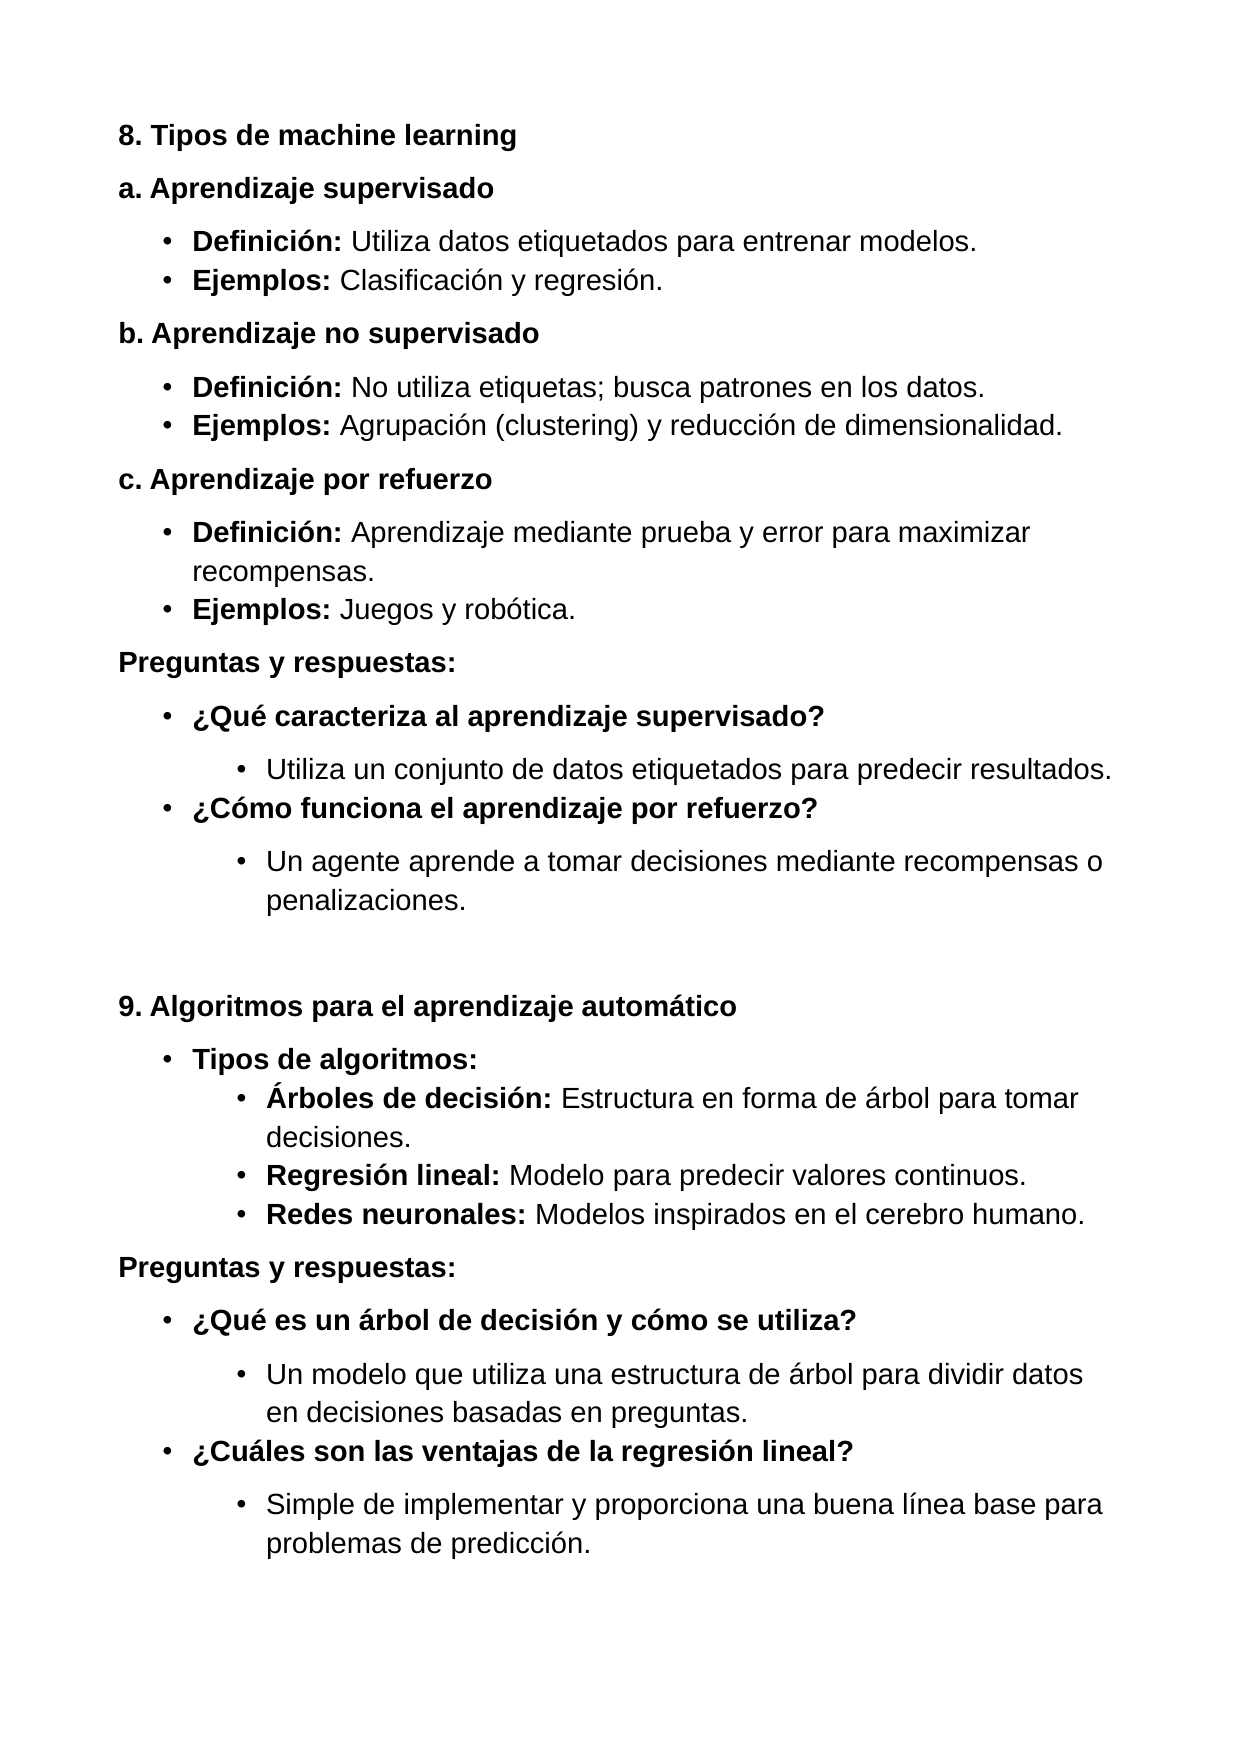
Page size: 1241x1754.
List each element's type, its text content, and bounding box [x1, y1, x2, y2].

list Ejemplos: Agrupación (clustering) y reducción de dimensionalidad. [162, 408, 1122, 442]
list Árboles de decisión: Estructura en forma de árbol para tomar decisiones. [236, 1081, 1122, 1153]
list Ejemplos: Juegos y robótica. [162, 592, 1122, 626]
list Utiliza un conjunto de datos etiquetados para predecir resultados. [236, 752, 1122, 786]
list Simple de implementar y proporciona una buena línea base para problemas de predicción. [236, 1487, 1122, 1559]
subtitle c. Aprendizaje por refuerzo [118, 462, 1122, 495]
list Ejemplos: Clasificación y regresión. [162, 263, 1122, 297]
list Un modelo que utiliza una estructura de árbol para dividir datos en decisiones basadas en preguntas. [236, 1357, 1122, 1429]
list Definición: No utiliza etiquetas; busca patrones en los datos. [162, 369, 1122, 403]
list Un agente aprende a tomar decisiones mediante recompensas o penalizaciones. [236, 844, 1122, 916]
list Regresión lineal: Modelo para predecir valores continuos. [236, 1158, 1122, 1192]
subtitle 9. Algoritmos para el aprendizaje automático [118, 989, 1122, 1022]
subtitle 8. Tipos de machine learning [118, 118, 1122, 152]
list Redes neuronales: Modelos inspirados en el cerebro humano. [236, 1197, 1122, 1231]
subtitle Preguntas y respuestas: [118, 645, 1122, 679]
list Definición: Aprendizaje mediante prueba y error para maximizar recompensas. [162, 515, 1122, 587]
list ¿Qué es un árbol de decisión y cómo se utiliza? [162, 1303, 1122, 1337]
list ¿Qué caracteriza al aprendizaje supervisado? [162, 698, 1122, 732]
list ¿Cómo funciona el aprendizaje por refuerzo? [162, 791, 1122, 824]
list Tipos de algoritmos: [162, 1042, 1122, 1076]
list Definición: Utiliza datos etiquetados para entrenar modelos. [162, 224, 1122, 258]
subtitle a. Aprendizaje supervisado [118, 171, 1122, 205]
subtitle b. Aprendizaje no supervisado [118, 316, 1122, 350]
list ¿Cuáles son las ventajas de la regresión lineal? [162, 1434, 1122, 1468]
subtitle Preguntas y respuestas: [118, 1250, 1122, 1284]
